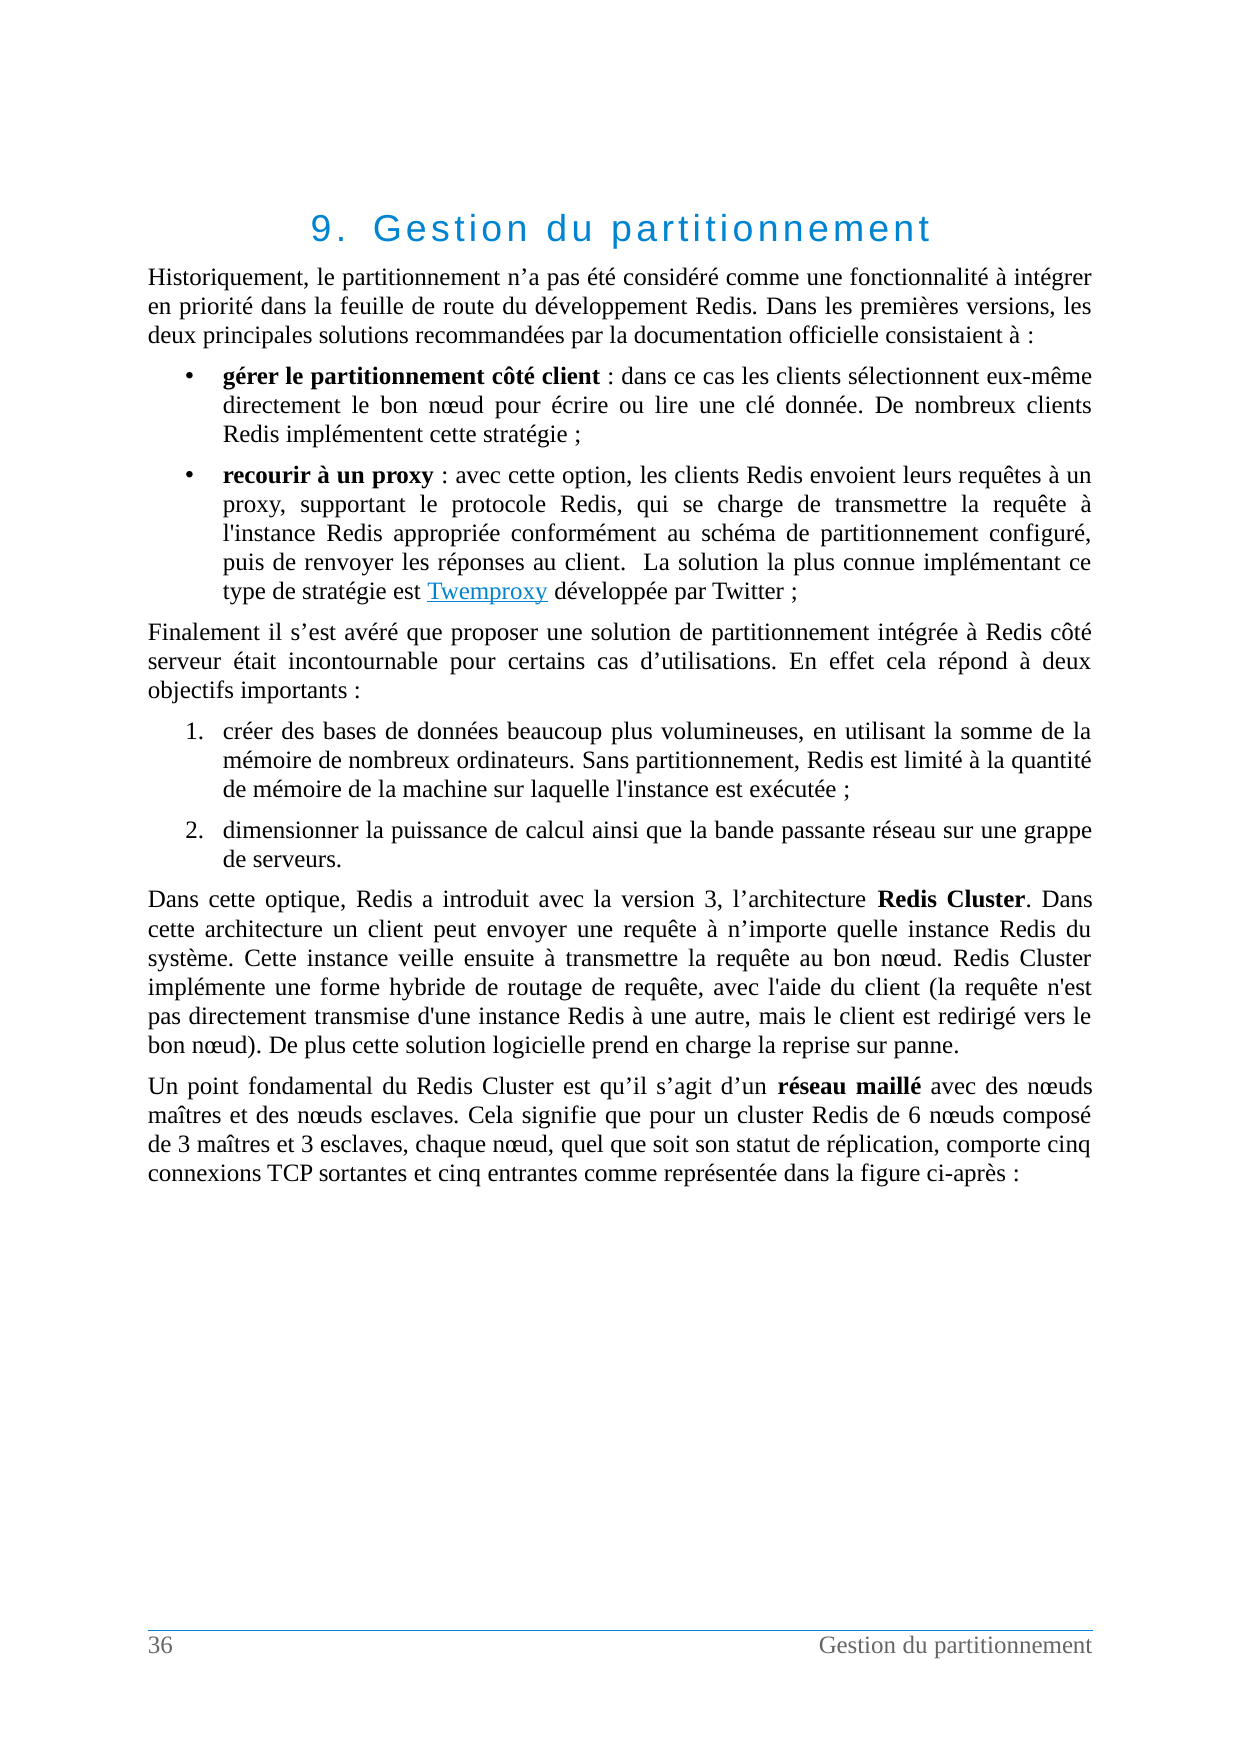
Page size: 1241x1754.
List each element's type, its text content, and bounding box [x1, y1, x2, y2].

subtitle Gestion du partitionnement [148, 206, 1093, 249]
text Finalement il s’est avéré que proposer une solution de partitionnement intégrée à Redis côté serveur était incontournable pour certains cas d’utilisations. En effet cela répond à deux objectifs importants : [148, 617, 1093, 704]
text Un point fondamental du Redis Cluster est qu’il s’agit d’un réseau maillé avec des nœuds maîtres et des nœuds esclaves. Cela signifie que pour un cluster Redis de 6 nœuds composé de 3 maîtres et 3 esclaves, chaque nœud, quel que soit son statut de réplication, comporte cinq connexions TCP sortantes et cinq entrantes comme représentée dans la figure ci-après : [148, 1071, 1093, 1187]
list créer des bases de données beaucoup plus volumineuses, en utilisant la somme de la mémoire de nombreux ordinateurs. Sans partitionnement, Redis est limité à la quantité de mémoire de la machine sur laquelle l'instance est exécutée ; [185, 716, 1093, 803]
list recourir à un proxy : avec cette option, les clients Redis envoient leurs requêtes à un proxy, supportant le protocole Redis, qui se charge de transmettre la requête à l'instance Redis appropriée conformément au schéma de partitionnement configuré, puis de renvoyer les réponses au client. La solution la plus connue implémentant ce type de stratégie est Twemproxy développée par Twitter ; [185, 459, 1093, 605]
text Historiquement, le partitionnement n’a pas été considéré comme une fonctionnalité à intégrer en priorité dans la feuille de route du développement Redis. Dans les premières versions, les deux principales solutions recommandées par la documentation officielle consistaient à : [148, 262, 1093, 349]
list gérer le partitionnement côté client : dans ce cas les clients sélectionnent eux-même directement le bon nœud pour écrire ou lire une clé donnée. De nombreux clients Redis implémentent cette stratégie ; [185, 361, 1093, 448]
text Dans cette optique, Redis a introduit avec la version 3, l’architecture Redis Cluster. Dans cette architecture un client peut envoyer une requête à n’importe quelle instance Redis du système. Cette instance veille ensuite à transmettre la requête au bon nœud. Redis Cluster implémente une forme hybride de routage de requête, avec l'aide du client (la requête n'est pas directement transmise d'une instance Redis à une autre, mais le client est redirigé vers le bon nœud). De plus cette solution logicielle prend en charge la reprise sur panne. [148, 884, 1093, 1059]
list dimensionner la puissance de calcul ainsi que la bande passante réseau sur une grappe de serveurs. [185, 814, 1093, 873]
